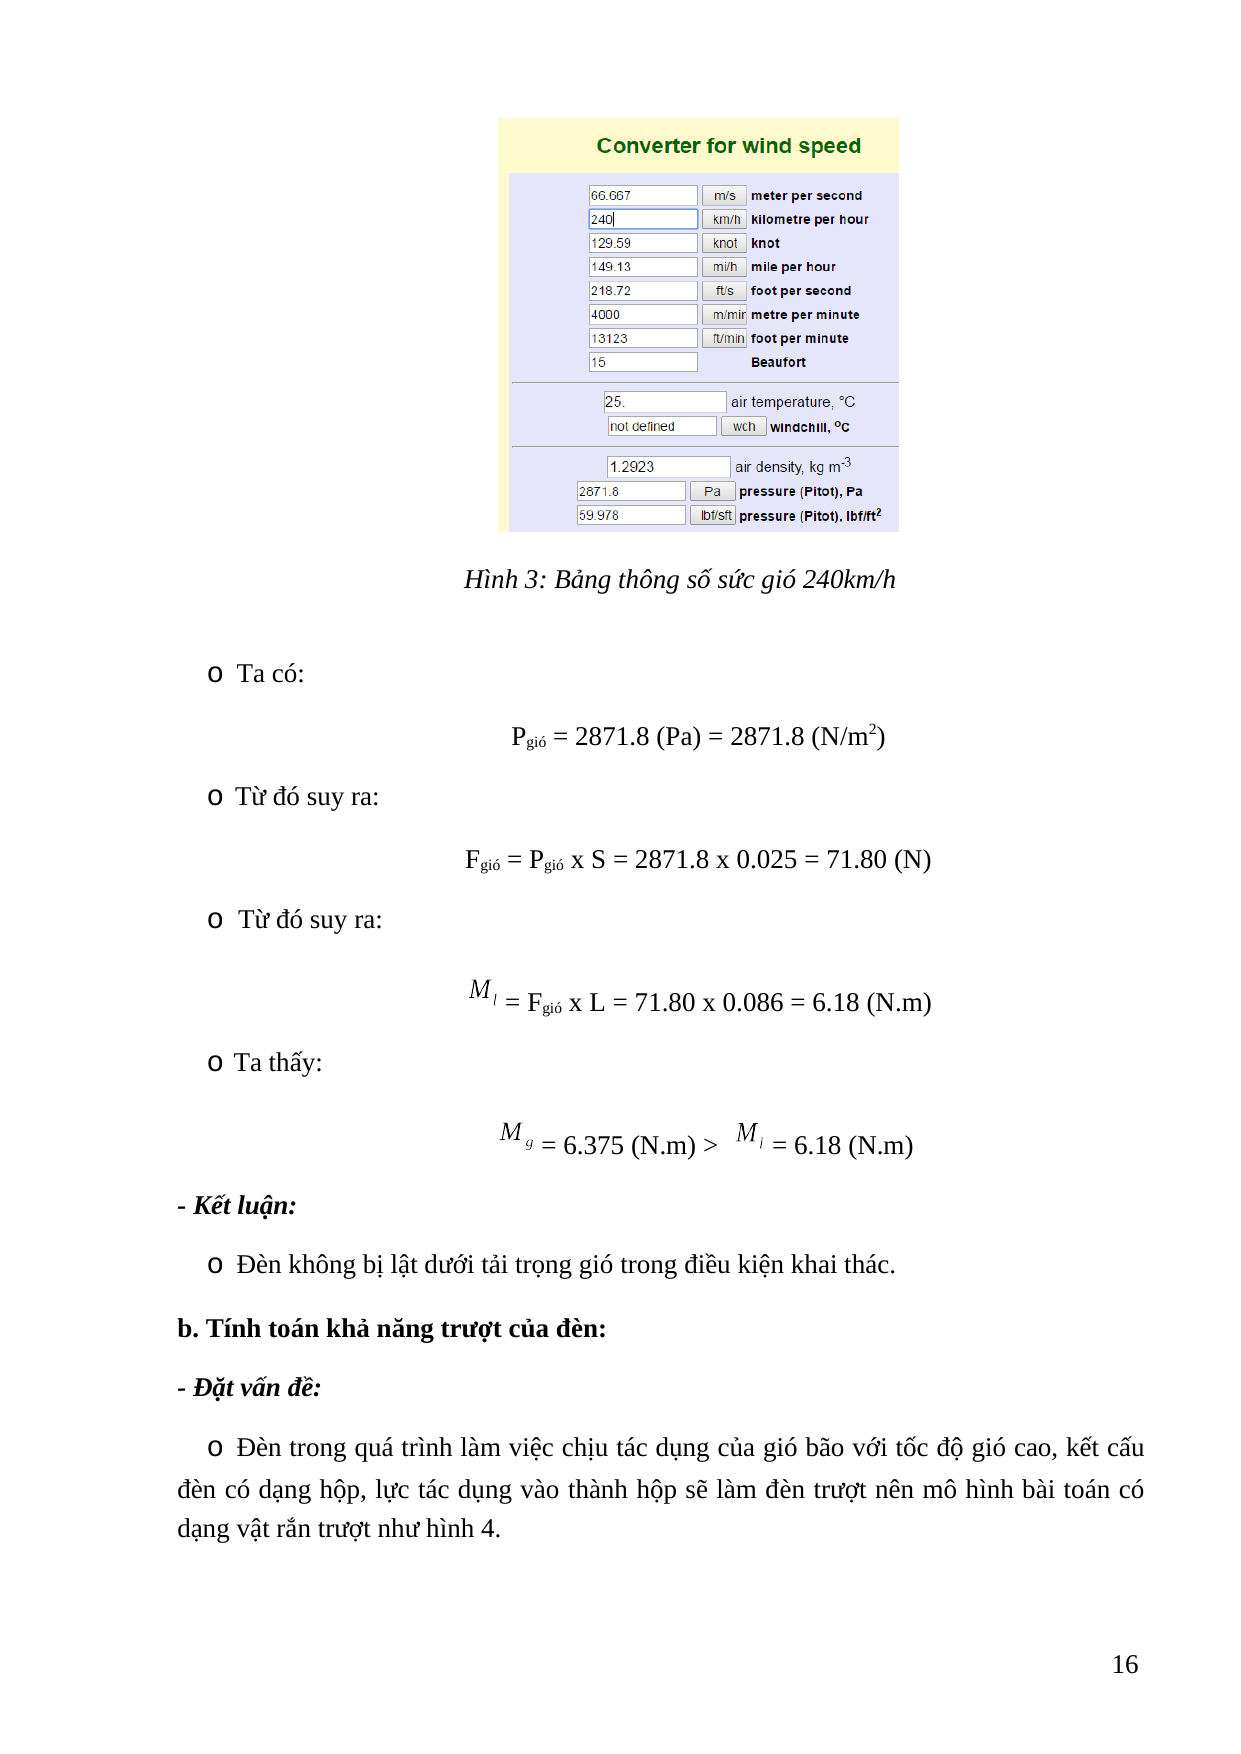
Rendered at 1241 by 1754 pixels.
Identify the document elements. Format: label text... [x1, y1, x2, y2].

text - Đặt vấn đề: [177, 1371, 1146, 1403]
list Đèn trong quá trình làm việc chịu tác dụng của gió bão với tốc độ gió cao, kết cấu đèn có dạng hộp, lực tác dụng vào thành hộp sẽ làm đèn trượt nên mô hình bài toán có dạng vật rắn trượt như hình 4. [177, 1431, 1146, 1543]
list Từ đó suy ra: [206, 780, 1146, 814]
text b. Tính toán khả năng trượt của đèn: [177, 1312, 1146, 1343]
list Đèn không bị lật dưới tải trọng gió trong điều kiện khai thác. [206, 1248, 1146, 1282]
list Ta thấy: [206, 1046, 1146, 1080]
text Fgió = Pgió x S = 2871.8 x 0.025 = 71.80 (N) [207, 843, 1146, 874]
list Từ đó suy ra: [206, 903, 1146, 937]
list Ta có: [206, 657, 1146, 691]
picture [497, 118, 899, 532]
text - Kết luận: [177, 1189, 1146, 1220]
text = 6.375 (N.m) > = 6.18 (N.m) [263, 1109, 1146, 1160]
text Hình 3: Bảng thông số sức gió 240km/h [214, 563, 1146, 594]
text = Fgió x L = 71.80 x 0.086 = 6.18 (N.m) [207, 966, 1146, 1017]
text Pgió = 2871.8 (Pa) = 2871.8 (N/m2) [207, 720, 1146, 751]
